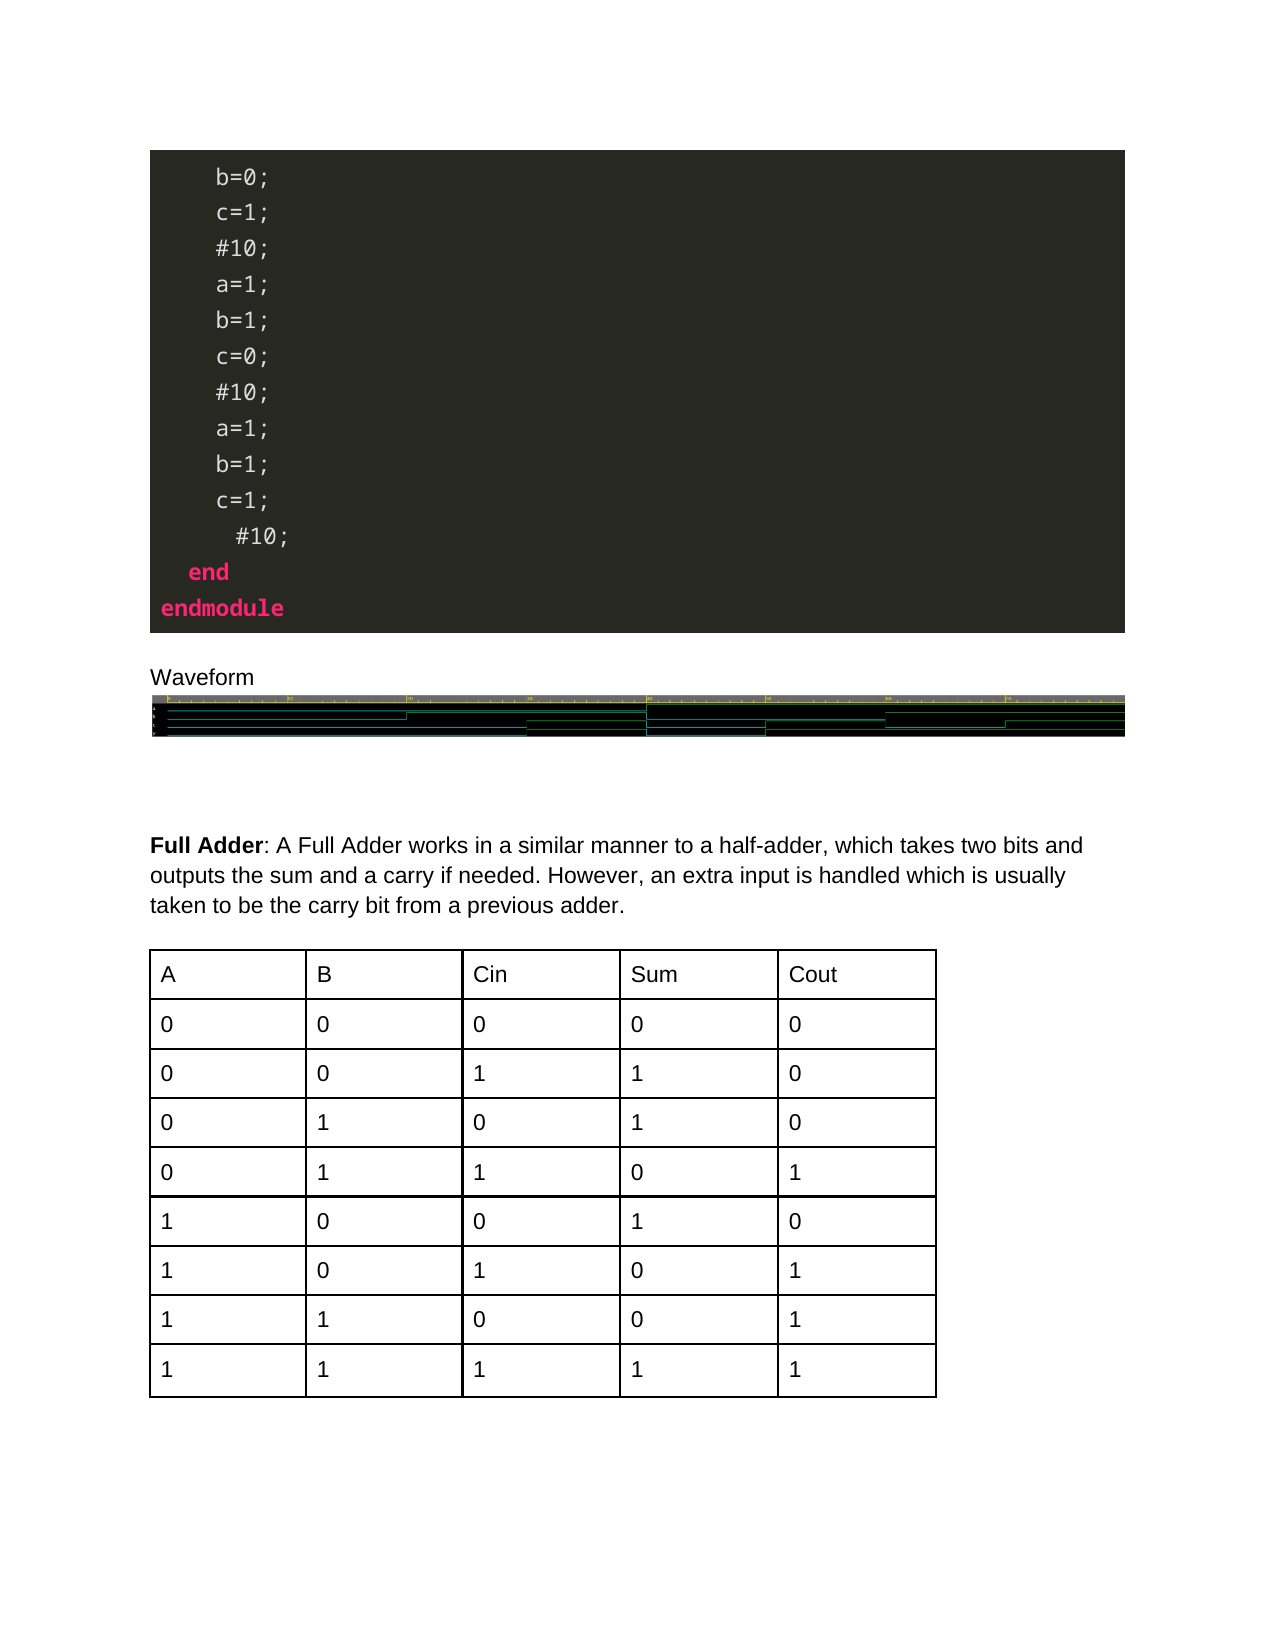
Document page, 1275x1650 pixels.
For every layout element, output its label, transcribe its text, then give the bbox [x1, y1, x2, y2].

table_cell 1 [307, 1099, 461, 1146]
table_header B [307, 951, 461, 998]
table_cell 1 [779, 1345, 935, 1396]
table_cell 1 [621, 1198, 777, 1244]
table_cell 1 [151, 1198, 305, 1244]
table_cell 0 [307, 1247, 461, 1294]
table_cell 0 [151, 1050, 305, 1097]
table_cell 1 [464, 1345, 619, 1396]
table_cell 1 [151, 1296, 305, 1343]
text Full Adder: A Full Adder works in a similar manner to a half-adder, which takes two bits and outputs the sum and a carry if needed. However, an extra input is handled which is usually taken to be the carry bit from a previous adder. [150, 832, 1125, 919]
table_cell 1 [621, 1099, 777, 1146]
table_cell 0 [307, 1050, 461, 1097]
table_cell 1 [464, 1247, 619, 1294]
table_cell 0 [464, 1000, 619, 1047]
picture [150, 693, 1125, 738]
table_cell 0 [307, 1000, 461, 1047]
table_cell 1 [464, 1148, 619, 1195]
text Waveform [150, 663, 1125, 690]
table_cell 0 [464, 1296, 619, 1343]
table_header Cin [464, 951, 619, 998]
table_cell 1 [307, 1296, 461, 1343]
table_cell 1 [307, 1345, 461, 1396]
table_cell 1 [464, 1050, 619, 1097]
table_cell 0 [307, 1198, 461, 1244]
table_cell 0 [779, 1099, 935, 1146]
table_cell 1 [779, 1148, 935, 1195]
table_cell 1 [621, 1345, 777, 1396]
table_cell 0 [779, 1198, 935, 1244]
table_cell 0 [779, 1050, 935, 1097]
table_cell 1 [151, 1247, 305, 1294]
table_cell 1 [151, 1345, 305, 1396]
table_cell 0 [621, 1247, 777, 1294]
table_cell 0 [151, 1099, 305, 1146]
table_cell 1 [307, 1148, 461, 1195]
table_cell 0 [779, 1000, 935, 1047]
table_cell 0 [464, 1099, 619, 1146]
table_header Sum [621, 951, 777, 998]
table_header b=0; c=1; #10; a=1; b=1; c=0; #10; a=1; b=1; c=1; #10; end endmodule [150, 150, 1125, 633]
table_header A [151, 951, 305, 998]
table_cell 0 [151, 1000, 305, 1047]
table_cell 0 [464, 1198, 619, 1244]
table_header Cout [779, 951, 935, 998]
table_cell 1 [779, 1247, 935, 1294]
table_cell 0 [621, 1296, 777, 1343]
table_cell 0 [621, 1000, 777, 1047]
table_cell 0 [151, 1148, 305, 1195]
table_cell 1 [779, 1296, 935, 1343]
table_cell 0 [621, 1148, 777, 1195]
table_cell 1 [621, 1050, 777, 1097]
